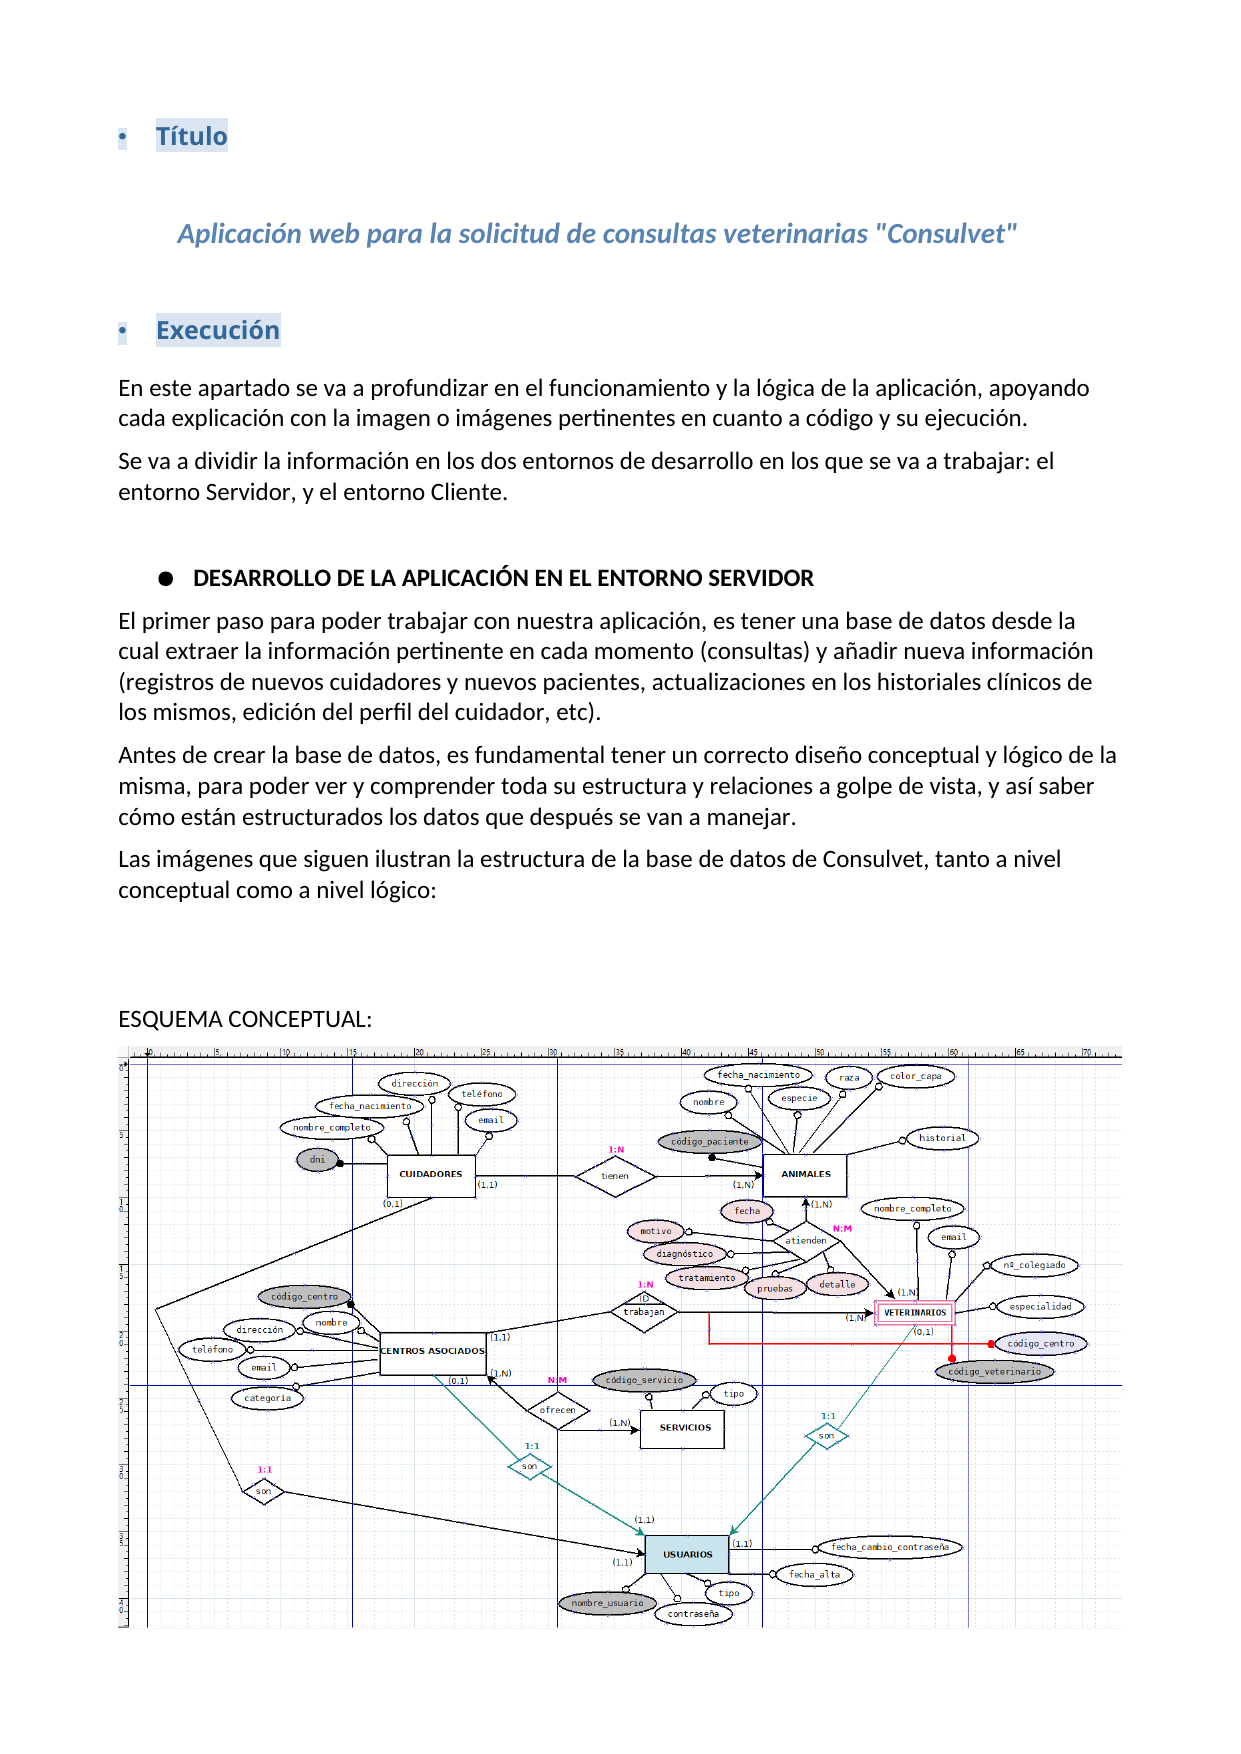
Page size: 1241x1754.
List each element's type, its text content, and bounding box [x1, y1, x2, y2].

picture [118, 1046, 1123, 1630]
text Se va a dividir la información en los dos entornos de desarrollo en los que se va a trabajar: el entorno Servidor, y el entorno Cliente. [118, 445, 1122, 506]
list Aplicación web para la solicitud de consultas veterinarias "Consulvet" [118, 215, 1122, 250]
list Título [118, 118, 1122, 152]
text Las imágenes que siguen ilustran la estructura de la base de datos de Consulvet, tanto a nivel conceptual como a nivel lógico: [118, 844, 1122, 905]
text Antes de crear la base de datos, es fundamental tener un correcto diseño conceptual y lógico de la misma, para poder ver y comprender toda su estructura y relaciones a golpe de vista, y así saber cómo están estructurados los datos que después se van a manejar. [118, 739, 1122, 831]
list Execución [118, 313, 1122, 347]
list DESARROLLO DE LA APLICACIÓN EN EL ENTORNO SERVIDOR [156, 562, 1122, 592]
text En este apartado se va a profundizar en el funcionamiento y la lógica de la aplicación, apoyando cada explicación con la imagen o imágenes pertinentes en cuanto a código y su ejecución. [118, 372, 1122, 433]
text El primer paso para poder trabajar con nuestra aplicación, es tener una base de datos desde la cual extraer la información pertinente en cada momento (consultas) y añadir nueva información (registros de nuevos cuidadores y nuevos pacientes, actualizaciones en los historiales clínicos de los mismos, edición del perfil del cuidador, etc). [118, 605, 1122, 727]
text ESQUEMA CONCEPTUAL: [118, 1003, 1122, 1034]
